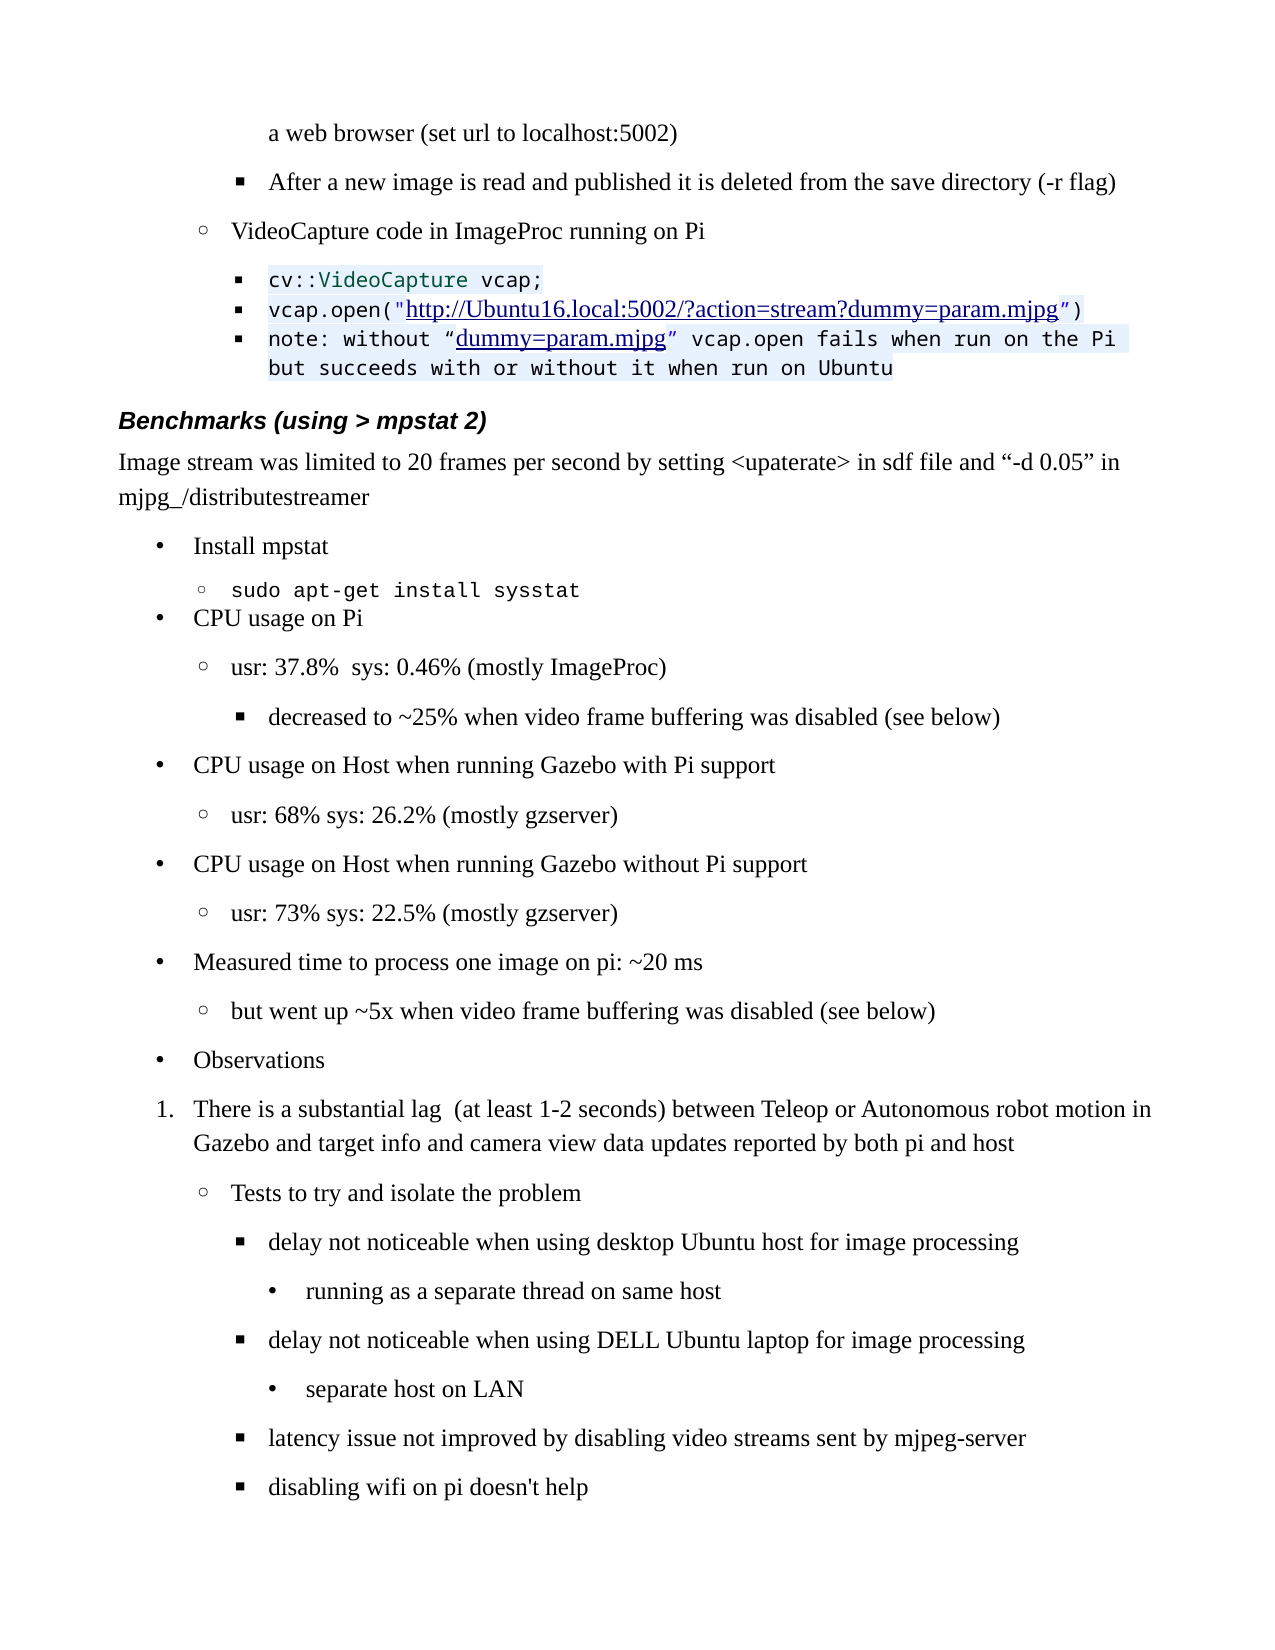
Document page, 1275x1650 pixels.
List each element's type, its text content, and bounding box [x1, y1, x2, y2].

list note: without “dummy=param.mjpg” vcap.open fails when run on the Pi but succeeds with or without it when run on Ubuntu [231, 323, 1157, 381]
list Measured time to process one image on pi: ~20 ms [156, 947, 1157, 976]
list but went up ~5x when video frame buffering was disabled (see below) [193, 996, 1157, 1025]
list separate host on LAN [268, 1374, 1157, 1403]
list a web browser (set url to localhost:5002) [231, 118, 1157, 147]
list CPU usage on Pi [156, 603, 1157, 632]
text Image stream was limited to 20 frames per second by setting <upaterate> in sdf file and “-d 0.05” in mjpg_/distributestreamer [118, 447, 1157, 510]
list VideoCapture code in ImageProc running on Pi [193, 216, 1157, 245]
list decreased to ~25% when video frame buffering was disabled (see below) [231, 702, 1157, 730]
list Install mpstat [156, 531, 1157, 559]
list usr: 37.8% sys: 0.46% (mostly ImageProc) [193, 652, 1157, 681]
list CPU usage on Host when running Gazebo with Pi support [156, 751, 1157, 779]
list delay not noticeable when using DELL Ubuntu laptop for image processing [231, 1325, 1157, 1353]
list running as a separate thread on same host [268, 1276, 1157, 1304]
list disabling wifi on pi doesn't help [231, 1472, 1157, 1501]
list vcap.open("http://Ubuntu16.local:5002/?action=stream?dummy=param.mjpg”) [231, 294, 1157, 323]
list usr: 73% sys: 22.5% (mostly gzserver) [193, 898, 1157, 927]
list Observations [156, 1045, 1157, 1074]
list After a new image is read and published it is deleted from the save directory (-r flag) [231, 167, 1157, 196]
list usr: 68% sys: 26.2% (mostly gzserver) [193, 800, 1157, 828]
list cv::VideoCapture vcap; [231, 265, 1157, 294]
list CPU usage on Host when running Gazebo without Pi support [156, 849, 1157, 877]
list delay not noticeable when using desktop Ubuntu host for image processing [231, 1227, 1157, 1255]
subtitle Benchmarks (using > mpstat 2) [118, 406, 1157, 435]
list There is a substantial lag (at least 1-2 seconds) between Teleop or Autonomous robot motion in Gazebo and target info and camera view data updates reported by both pi and host [156, 1094, 1157, 1157]
list Tests to try and isolate the problem [193, 1178, 1157, 1206]
list latency issue not improved by disabling video streams sent by mjpeg-server [231, 1423, 1157, 1452]
list sudo apt-get install sysstat [193, 580, 1157, 603]
